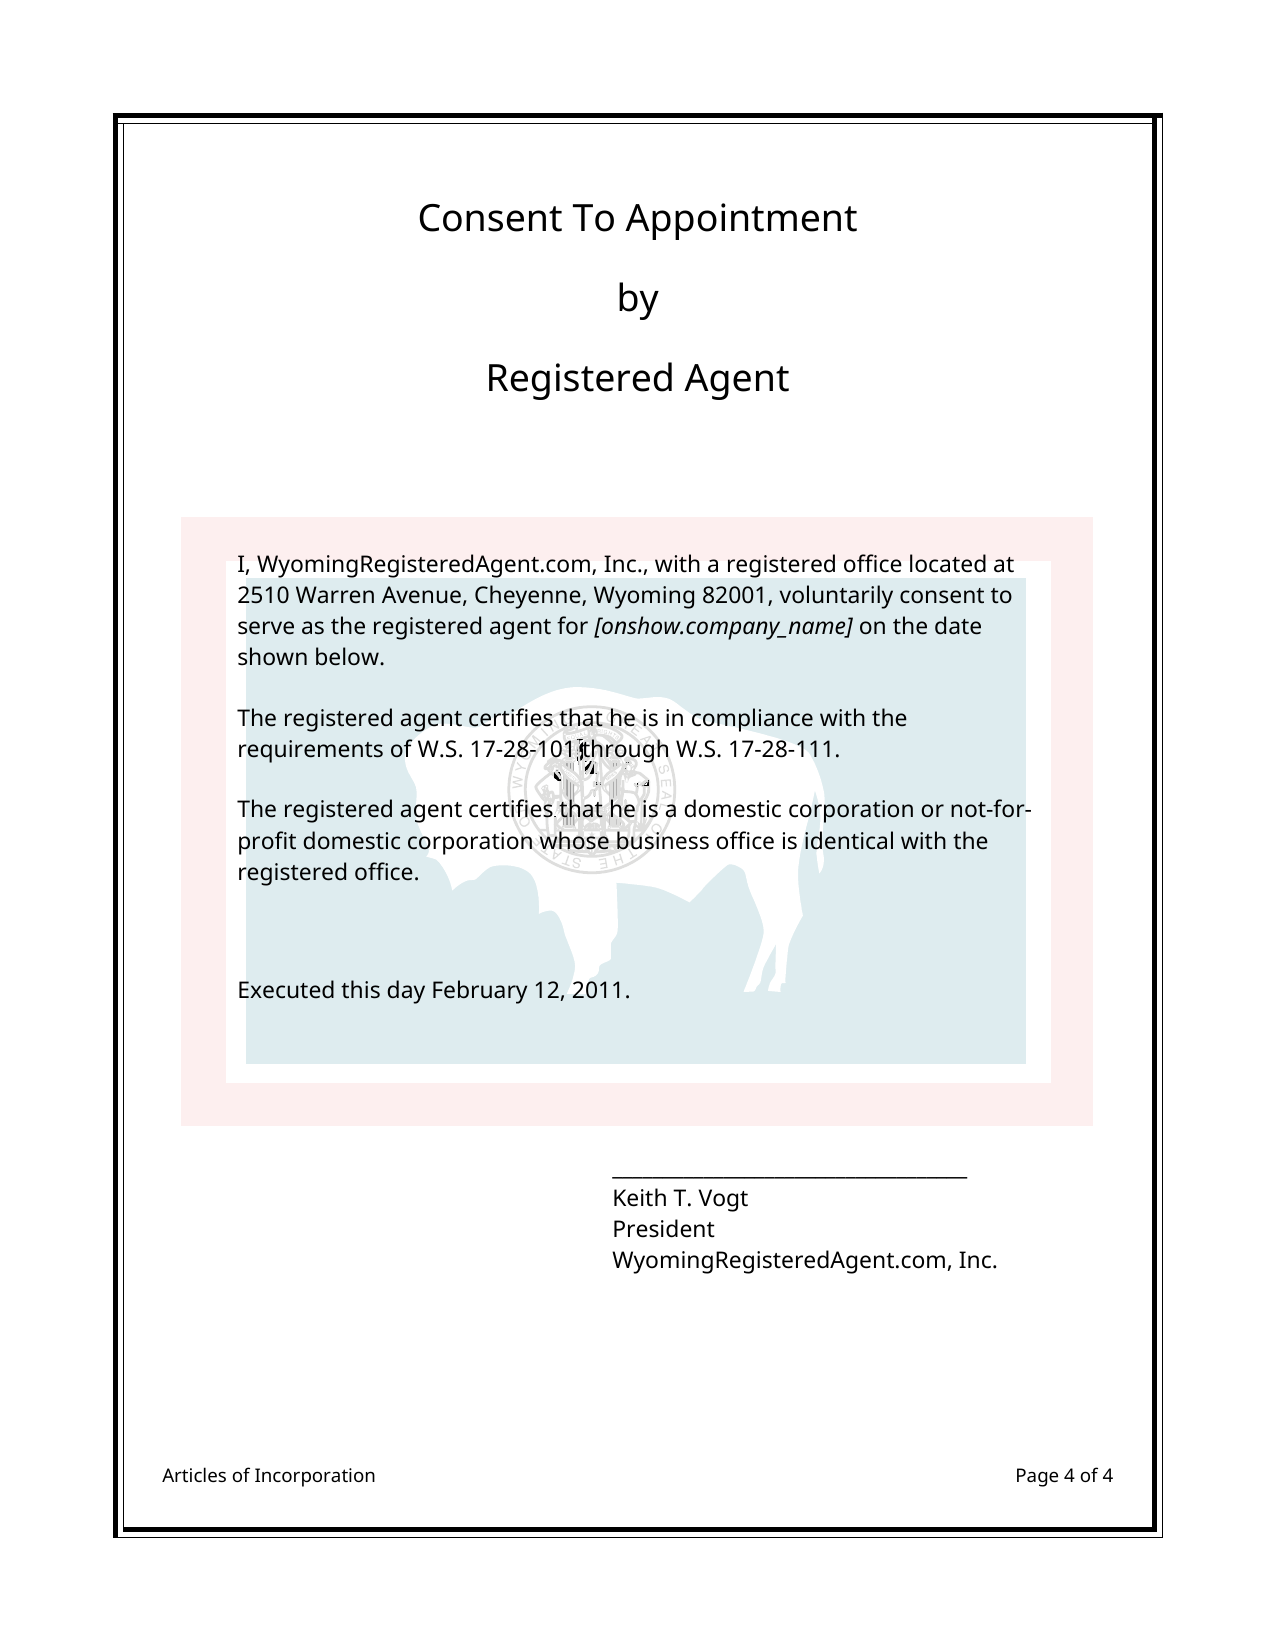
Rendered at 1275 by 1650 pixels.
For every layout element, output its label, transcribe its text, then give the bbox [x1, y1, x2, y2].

text The registered agent certifies that he is a domestic corporation or not-for-profit domestic corporation whose business office is identical with the registered office. [237, 793, 1038, 887]
text Executed this day February 12, 2011. [237, 974, 1038, 1006]
text by [162, 271, 1113, 322]
text Registered Agent [162, 352, 1113, 403]
text ___________________________________ Keith T. Vogt President WyomingRegisteredAgent.com, Inc. [612, 1151, 1038, 1276]
text The registered agent certifies that he is in compliance with the requirements of W.S. 17-28-101 through W.S. 17-28-111. [237, 702, 1038, 764]
text I, WyomingRegisteredAgent.com, Inc., with a registered office located at 2510 Warren Avenue, Cheyenne, Wyoming 82001, voluntarily consent to serve as the registered agent for [onshow.company_name] on the date shown below. [237, 548, 1038, 673]
text Consent To Appointment [162, 191, 1113, 242]
